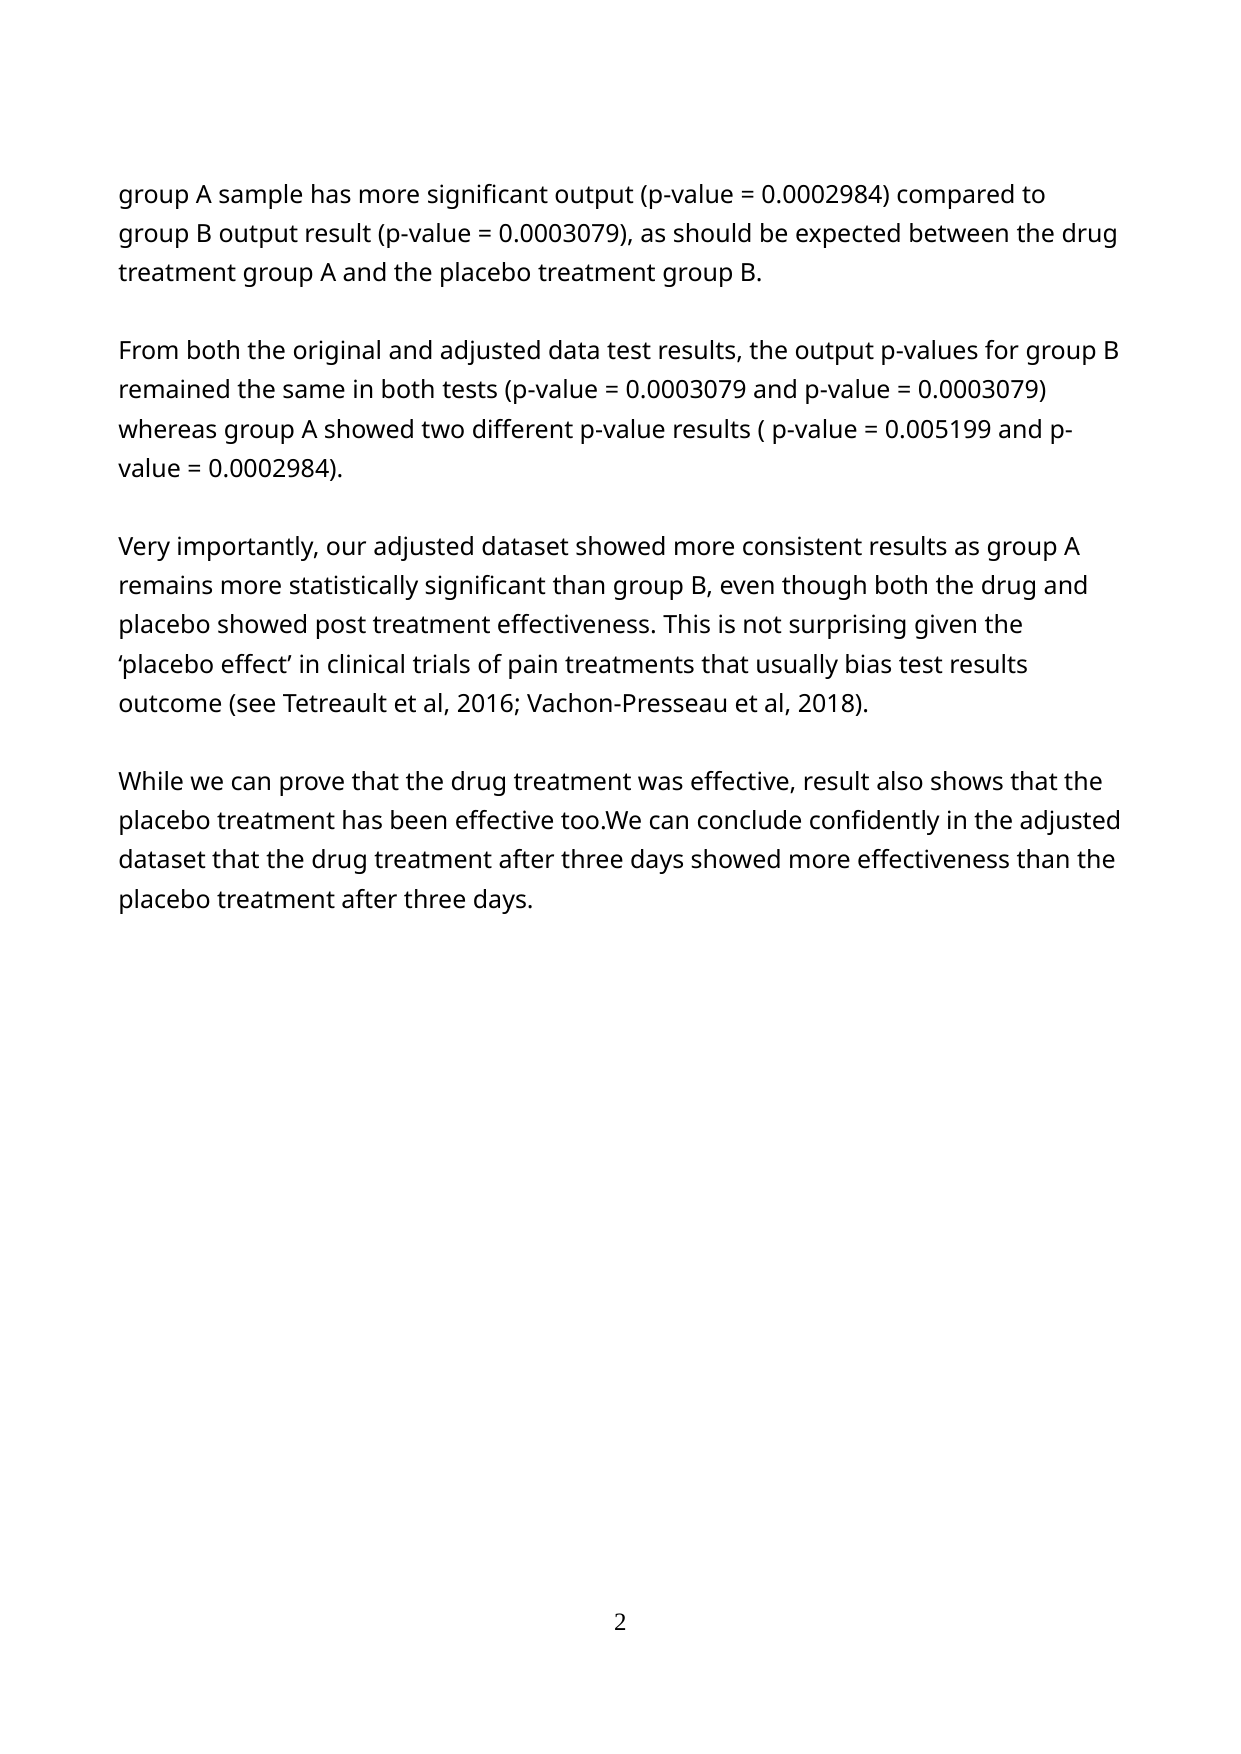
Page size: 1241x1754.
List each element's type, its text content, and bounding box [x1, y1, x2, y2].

text While we can prove that the drug treatment was effective, result also shows that the placebo treatment has been effective too.We can conclude confidently in the adjusted dataset that the drug treatment after three days showed more effectiveness than the placebo treatment after three days. [118, 764, 1122, 915]
text group A sample has more significant output (p-value = 0.0002984) compared to group B output result (p-value = 0.0003079), as should be expected between the drug treatment group A and the placebo treatment group B. [118, 176, 1122, 289]
text Very importantly, our adjusted dataset showed more consistent results as group A remains more statistically significant than group B, even though both the drug and placebo showed post treatment effectiveness. This is not surprising given the ‘placebo effect’ in clinical trials of pain treatments that usually bias test results outcome (see Tetreault et al, 2016; Vachon-Presseau et al, 2018). [118, 529, 1122, 719]
text From both the original and adjusted data test results, the output p-values for group B remained the same in both tests (p-value = 0.0003079 and p-value = 0.0003079) whereas group A showed two different p-value results ( p-value = 0.005199 and p-value = 0.0002984). [118, 333, 1122, 484]
